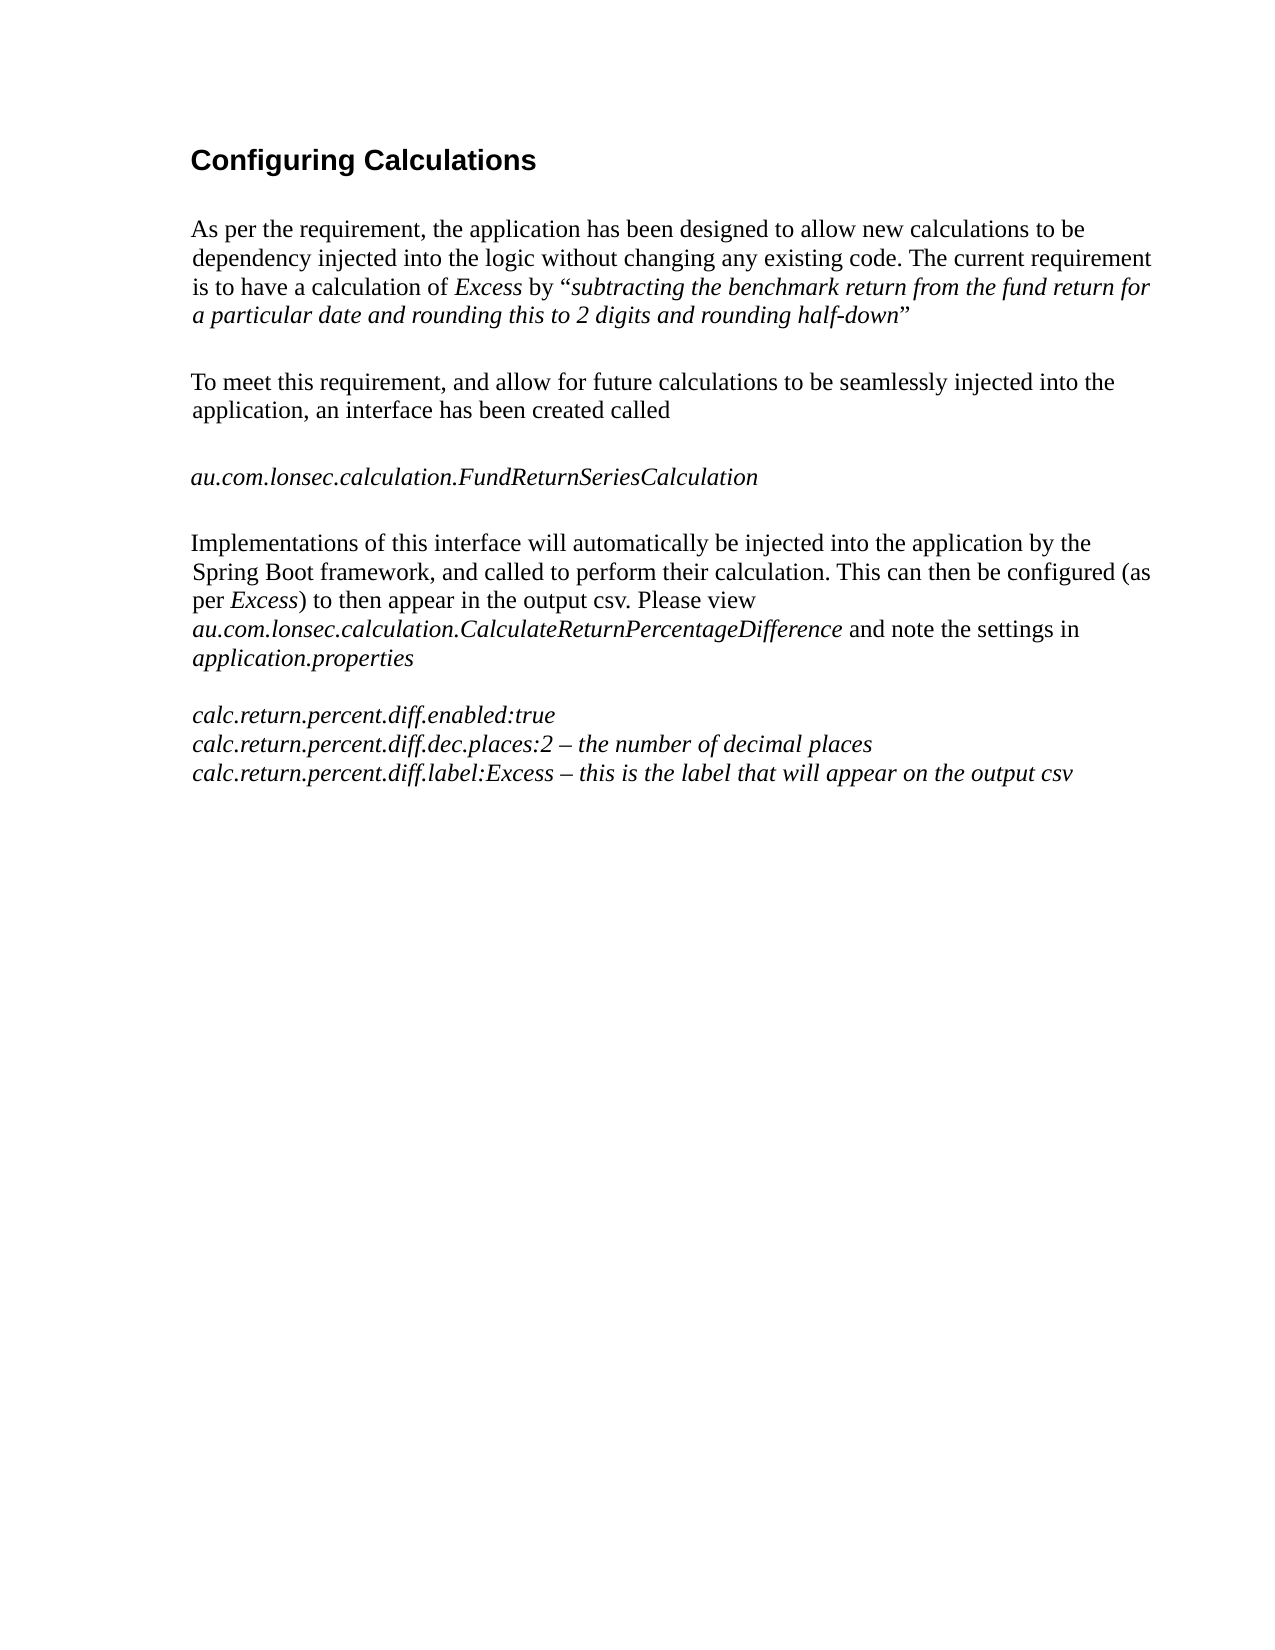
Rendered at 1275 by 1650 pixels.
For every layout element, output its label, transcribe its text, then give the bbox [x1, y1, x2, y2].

subtitle Configuring Calculations [190, 143, 1157, 177]
subtitle au.com.lonsec.calculation.FundReturnSeriesCalculation [190, 462, 1157, 490]
subtitle As per the requirement, the application has been designed to allow new calculations to be dependency injected into the logic without changing any existing code. The current requirement is to have a calculation of Excess by “subtracting the benchmark return from the fund return for a particular date and rounding this to 2 digits and rounding half-down” [190, 214, 1157, 329]
subtitle Implementations of this interface will automatically be injected into the application by the Spring Boot framework, and called to perform their calculation. This can then be configured (as per Excess) to then appear in the output csv. Please view au.com.lonsec.calculation.CalculateReturnPercentageDifference and note the settings in application.properties calc.return.percent.diff.enabled:true calc.return.percent.diff.dec.places:2 – the number of decimal places calc.return.percent.diff.label:Excess – this is the label that will appear on the output csv [190, 528, 1157, 787]
subtitle To meet this requirement, and allow for future calculations to be seamlessly injected into the application, an interface has been created called [190, 367, 1157, 424]
